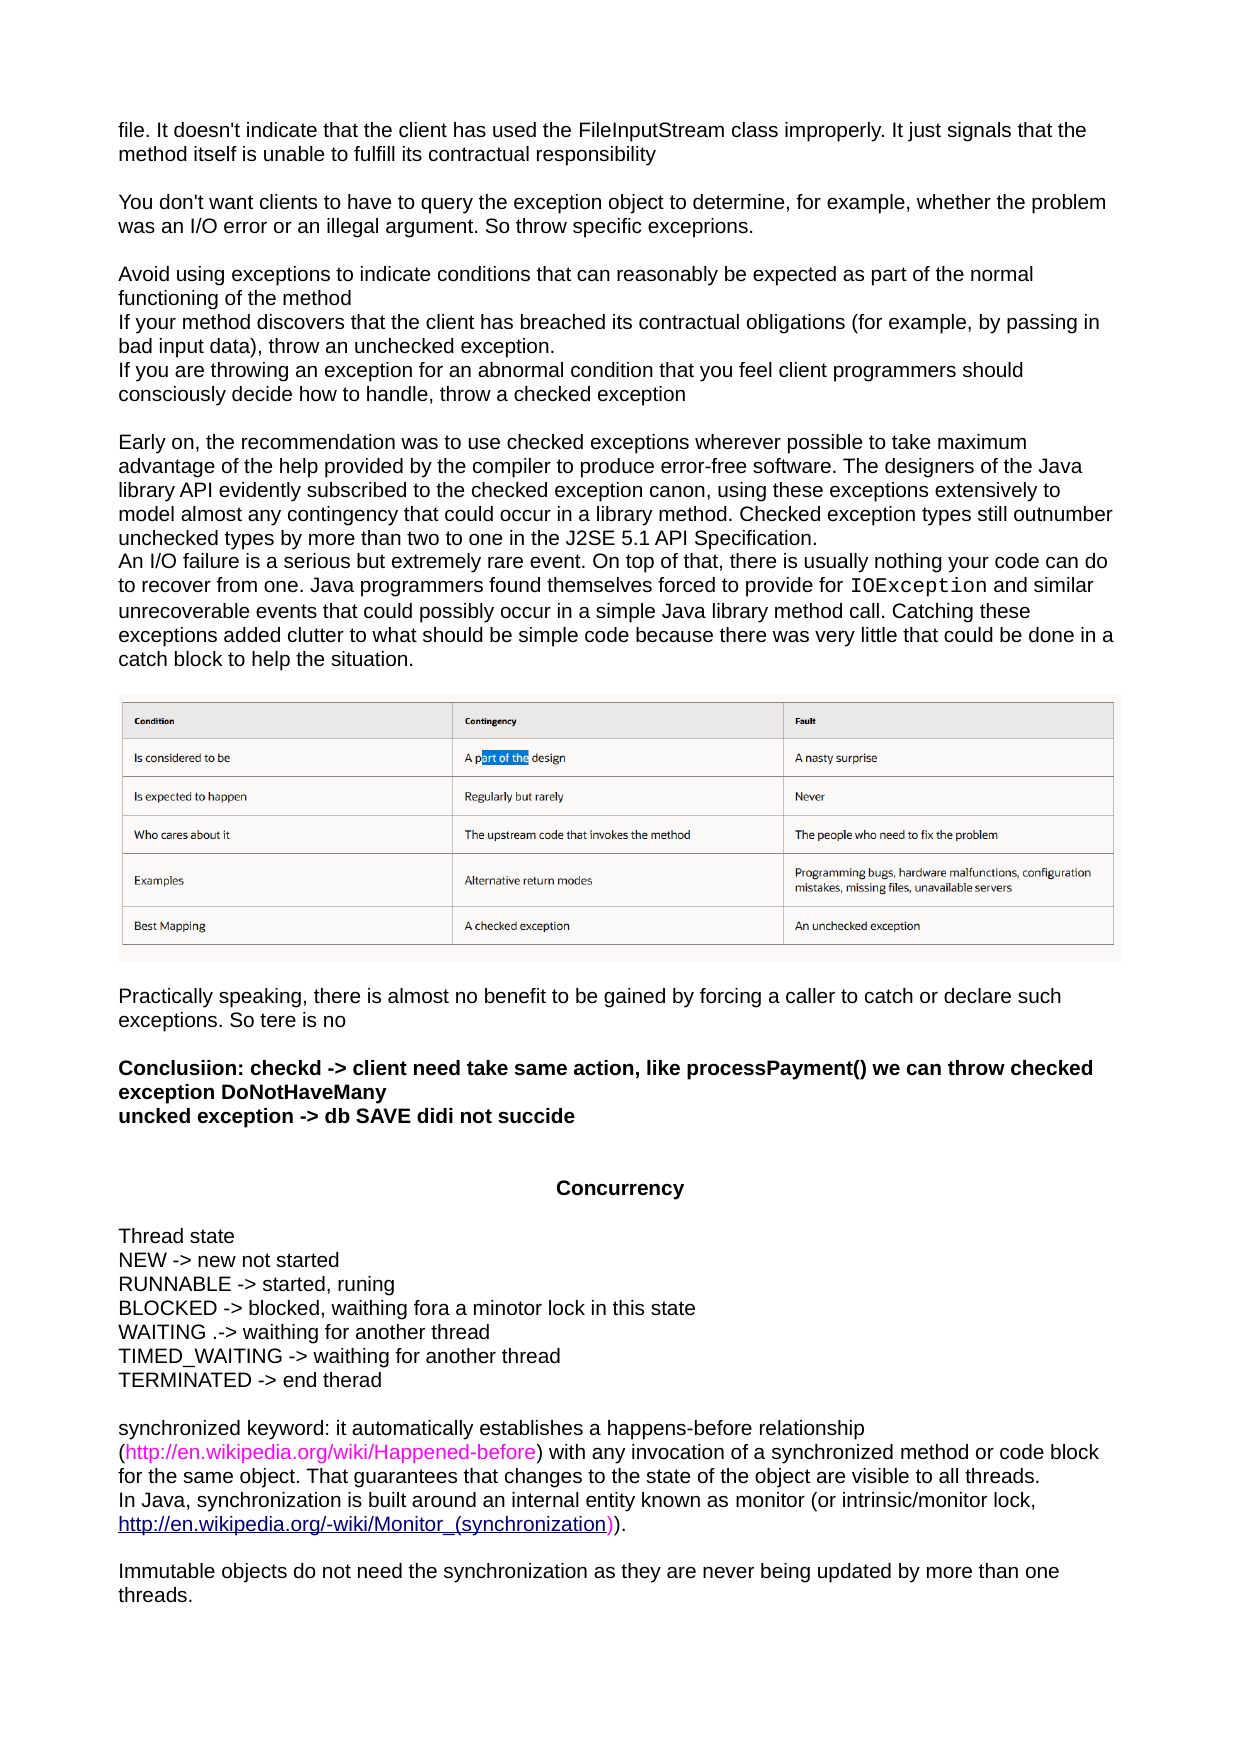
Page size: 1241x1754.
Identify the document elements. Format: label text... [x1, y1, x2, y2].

text Conclusiion: checkd -> client need take same action, like processPayment() we can throw checked exception DoNotHaveMany [118, 1056, 1122, 1104]
text Concurrency [118, 1176, 1122, 1200]
text If you are throwing an exception for an abnormal condition that you feel client programmers should consciously decide how to handle, throw a checked exception [118, 358, 1122, 406]
text uncked exception -> db SAVE didi not succide [118, 1104, 1122, 1128]
text Early on, the recommendation was to use checked exceptions wherever possible to take maximum advantage of the help provided by the compiler to produce error-free software. The designers of the Java library API evidently subscribed to the checked exception canon, using these exceptions extensively to model almost any contingency that could occur in a library method. Checked exception types still outnumber unchecked types by more than two to one in the J2SE 5.1 API Specification. [118, 429, 1122, 549]
text If your method discovers that the client has breached its contractual obligations (for example, by passing in bad input data), throw an unchecked exception. [118, 310, 1122, 358]
text Practically speaking, there is almost no benefit to be gained by forcing a caller to catch or declare such exceptions. So tere is no [118, 984, 1122, 1032]
text Immutable objects do not need the synchronization as they are never being updated by more than one threads. [118, 1559, 1122, 1607]
text file. It doesn't indicate that the client has used the FileInputStream class improperly. It just signals that the method itself is unable to fulfill its contractual responsibility [118, 118, 1122, 166]
text NEW -> new not started RUNNABLE -> started, runing [118, 1248, 1122, 1296]
text (http://en.wikipedia.org/wiki/Happened-before) with any invocation of a synchronized method or code block for the same object. That guarantees that changes to the state of the object are visible to all threads. In Java, synchronization is built around an internal entity known as monitor (or intrinsic/monitor lock, http://en.wikipedia.org/-wiki/Monitor_(synchronization)). [118, 1439, 1122, 1535]
text Avoid using exceptions to indicate conditions that can reasonably be expected as part of the normal functioning of the method [118, 262, 1122, 310]
text WAITING .-> waithing for another thread TIMED_WAITING -> waithing for another thread TERMINATED -> end therad [118, 1320, 1122, 1392]
text Thread state [118, 1224, 1122, 1248]
text An I/O failure is a serious but extremely rare event. On top of that, there is usually nothing your code can do to recover from one. Java programmers found themselves forced to provide for IOException and similar unrecoverable events that could possibly occur in a simple Java library method call. Catching these exceptions added clutter to what should be simple code because there was very little that could be done in a catch block to help the situation. [118, 549, 1122, 671]
text BLOCKED -> blocked, waithing fora a minotor lock in this state [118, 1296, 1122, 1320]
picture [118, 695, 1123, 961]
text You don't want clients to have to query the exception object to determine, for example, whether the problem was an I/O error or an illegal argument. So throw specific exceprions. [118, 190, 1122, 238]
text synchronized keyword: it automatically establishes a happens-before relationship [118, 1416, 1122, 1439]
